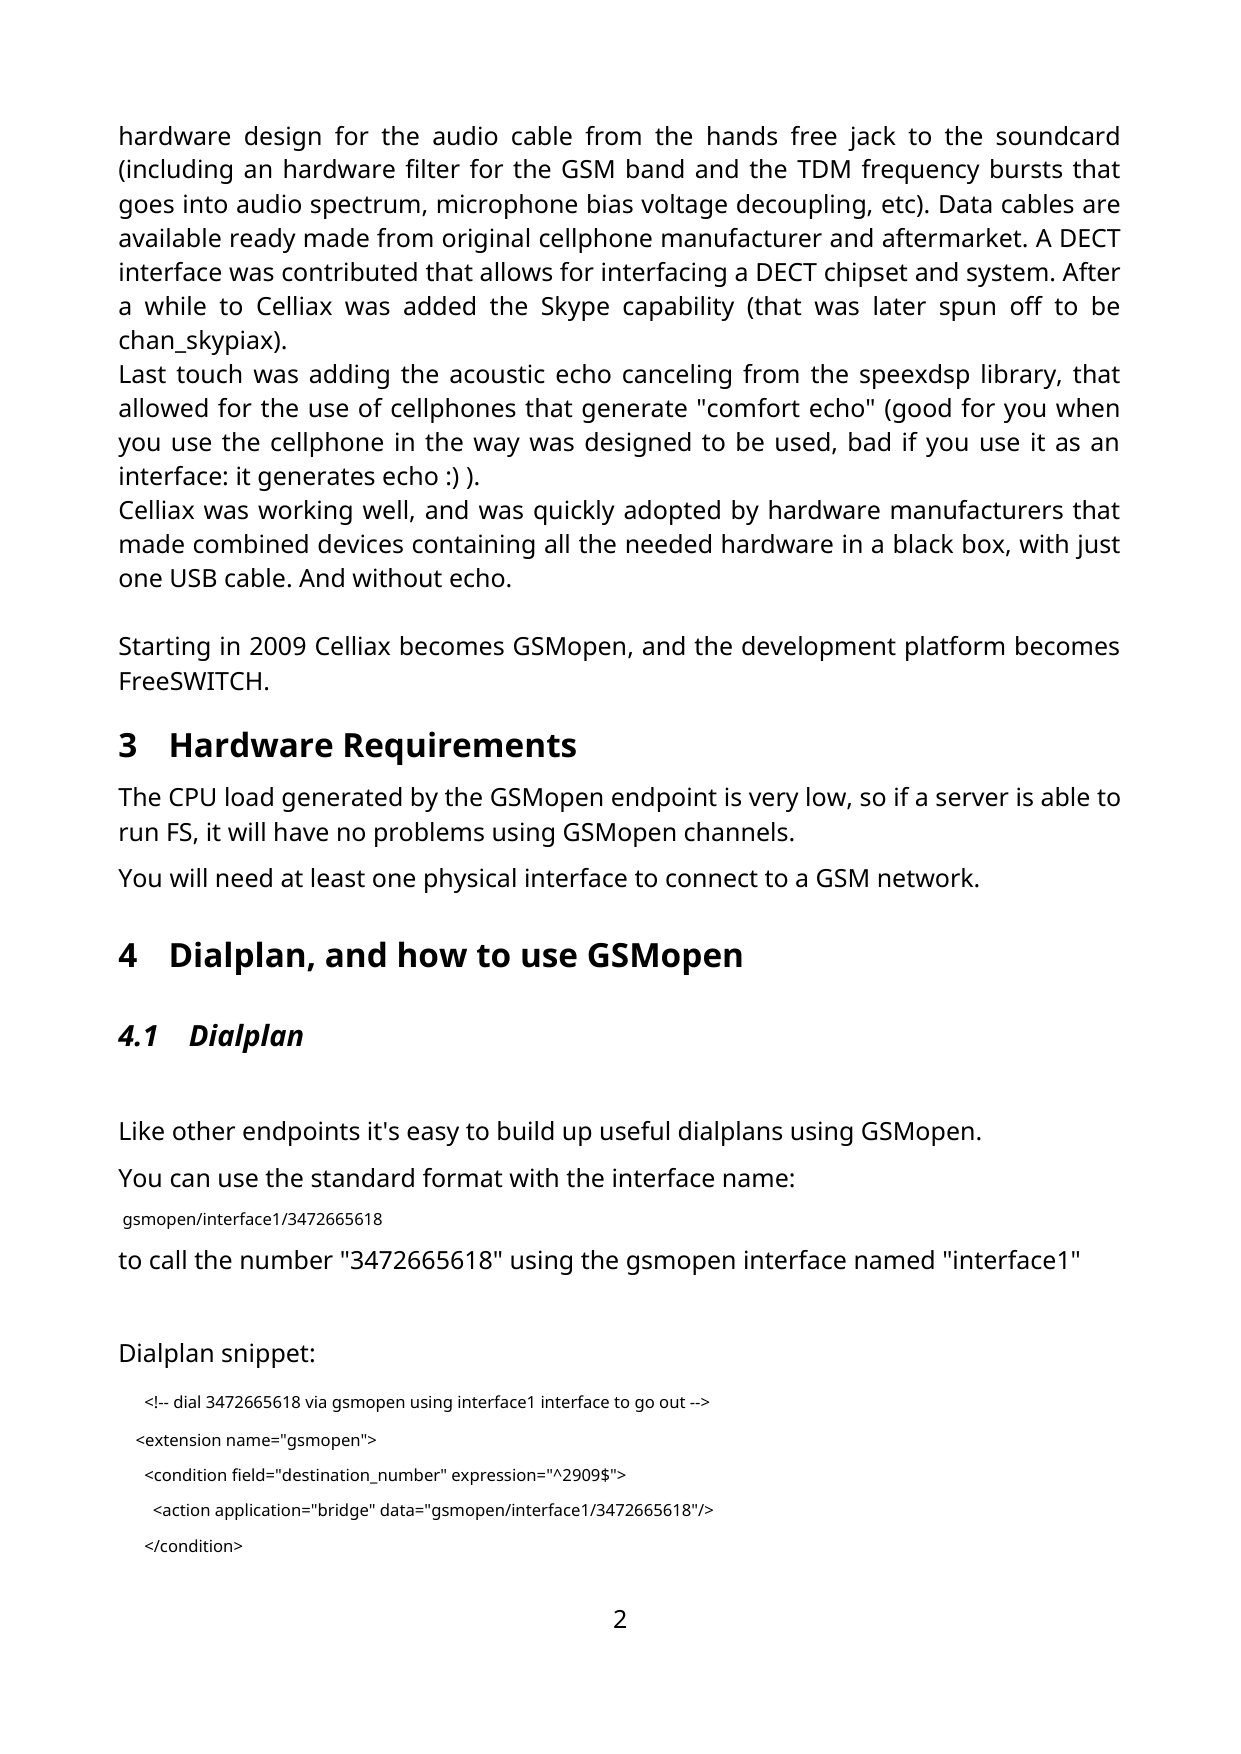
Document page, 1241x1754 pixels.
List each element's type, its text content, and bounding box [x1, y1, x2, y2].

text Celliax was working well, and was quickly adopted by hardware manufacturers that made combined devices containing all the needed hardware in a black box, with just one USB cable. And without echo. [118, 493, 1122, 595]
text to call the number "3472665618" using the gsmopen interface named "interface1" [118, 1242, 1122, 1276]
text </condition> [118, 1534, 1122, 1557]
text You can use the standard format with the interface name: [118, 1161, 1122, 1194]
text Dialplan snippet: [118, 1335, 1122, 1369]
text Like other endpoints it's easy to build up useful dialplans using GSMopen. [118, 1114, 1122, 1148]
text hardware design for the audio cable from the hands free jack to the soundcard (including an hardware filter for the GSM band and the TDM frequency bursts that goes into audio spectrum, microphone bias voltage decoupling, etc). Data cables are available ready made from original cellphone manufacturer and aftermarket. A DECT interface was contributed that allows for interfacing a DECT chipset and system. After a while to Celliax was added the Skype capability (that was later spun off to be chan_skypiax). [118, 118, 1122, 357]
subtitle Dialplan [118, 1015, 1122, 1055]
text Last touch was adding the acoustic echo canceling from the speexdsp library, that allowed for the use of cellphones that generate "comfort echo" (good for you when you use the cellphone in the way was designed to be used, bad if you use it as an interface: it generates echo :) ). [118, 357, 1122, 493]
text The CPU load generated by the GSMopen endpoint is very low, so if a server is able to run FS, it will have no problems using GSMopen channels. [118, 780, 1122, 848]
text <extension name="gsmopen"> [118, 1428, 1122, 1451]
subtitle Hardware Requirements [118, 722, 1122, 768]
subtitle Dialplan, and how to use GSMopen [118, 932, 1122, 978]
text <condition field="destination_number" expression="^2909$"> [118, 1464, 1122, 1486]
text <action application="bridge" data="gsmopen/interface1/3472665618"/> [118, 1499, 1122, 1522]
text gsmopen/interface1/3472665618 [118, 1207, 1122, 1230]
text <!-- dial 3472665618 via gsmopen using interface1 interface to go out --> [118, 1382, 1122, 1416]
text You will need at least one physical interface to connect to a GSM network. [118, 861, 1122, 895]
text Starting in 2009 Celliax becomes GSMopen, and the development platform becomes FreeSWITCH. [118, 629, 1122, 697]
